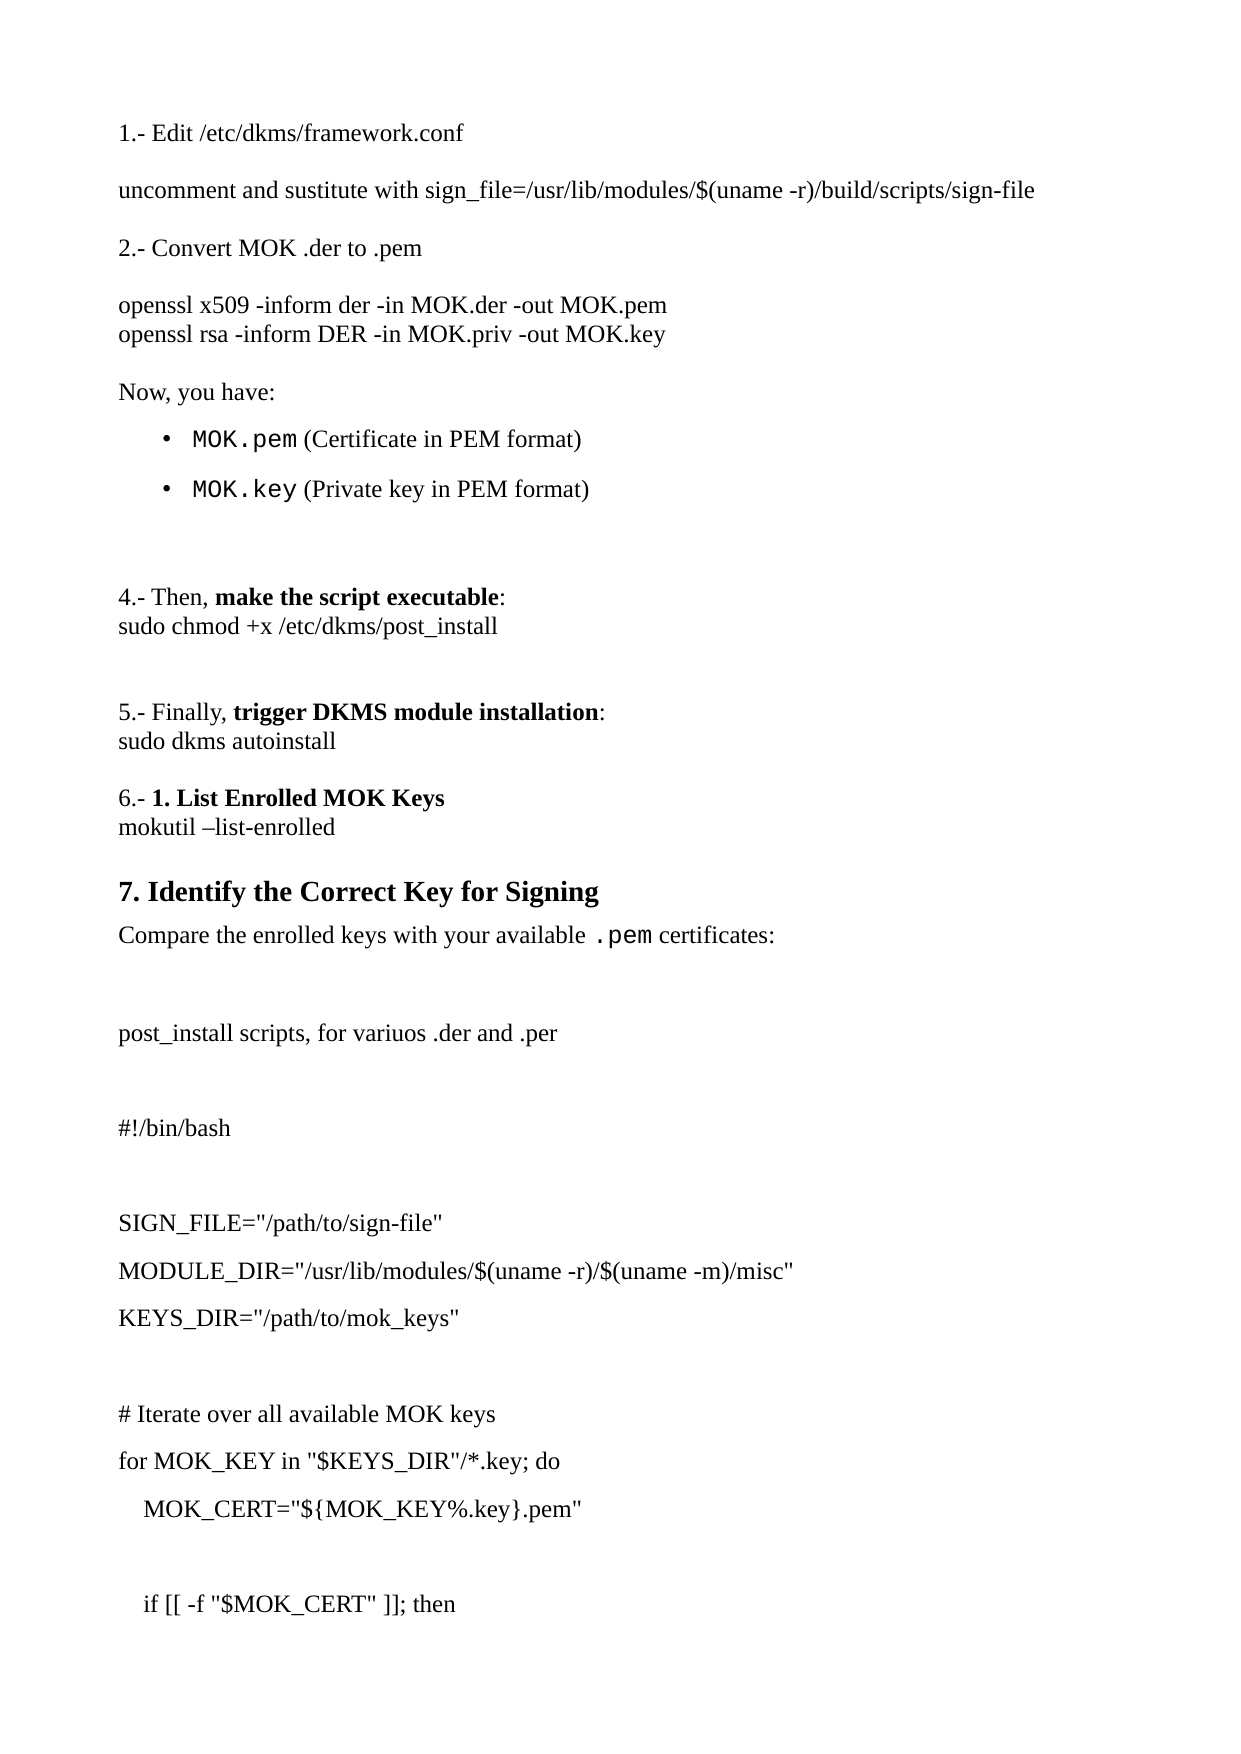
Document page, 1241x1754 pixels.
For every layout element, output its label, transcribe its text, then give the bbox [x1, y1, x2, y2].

text Now, you have: [118, 377, 1122, 406]
text 6.- 1. List Enrolled MOK Keys [118, 783, 1122, 812]
text Compare the enrolled keys with your available .pem certificates: [118, 920, 1122, 951]
text MODULE_DIR="/usr/lib/modules/$(uname -r)/$(uname -m)/misc" [118, 1256, 1122, 1284]
text #!/bin/bash [118, 1113, 1122, 1142]
text 5.- Finally, trigger DKMS module installation: [118, 697, 1122, 726]
text 1.- Edit /etc/dkms/framework.conf [118, 118, 1122, 147]
text if [[ -f "$MOK_CERT" ]]; then [118, 1589, 1122, 1618]
text 2.- Convert MOK .der to .pem [118, 233, 1122, 262]
text KEYS_DIR="/path/to/mok_keys" [118, 1303, 1122, 1332]
text uncomment and sustitute with sign_file=/usr/lib/modules/$(uname -r)/build/scripts/sign-file [118, 176, 1122, 204]
text sudo chmod +x /etc/dkms/post_install [118, 611, 1122, 639]
text 4.- Then, make the script executable: [118, 582, 1122, 611]
text openssl rsa -inform DER -in MOK.priv -out MOK.key [118, 319, 1122, 348]
text openssl x509 -inform der -in MOK.der -out MOK.pem [118, 291, 1122, 319]
text # Iterate over all available MOK keys [118, 1399, 1122, 1427]
text post_install scripts, for variuos .der and .per [118, 1018, 1122, 1047]
text mokutil –list-enrolled [118, 812, 1122, 841]
text SIGN_FILE="/path/to/sign-file" [118, 1208, 1122, 1237]
list MOK.key (Private key in PEM format) [162, 474, 1122, 505]
text sudo dkms autoinstall [118, 726, 1122, 754]
subtitle 7. Identify the Correct Key for Signing [118, 874, 1122, 908]
text for MOK_KEY in "$KEYS_DIR"/*.key; do [118, 1446, 1122, 1475]
text MOK_CERT="${MOK_KEY%.key}.pem" [118, 1494, 1122, 1523]
list MOK.pem (Certificate in PEM format) [162, 424, 1122, 455]
